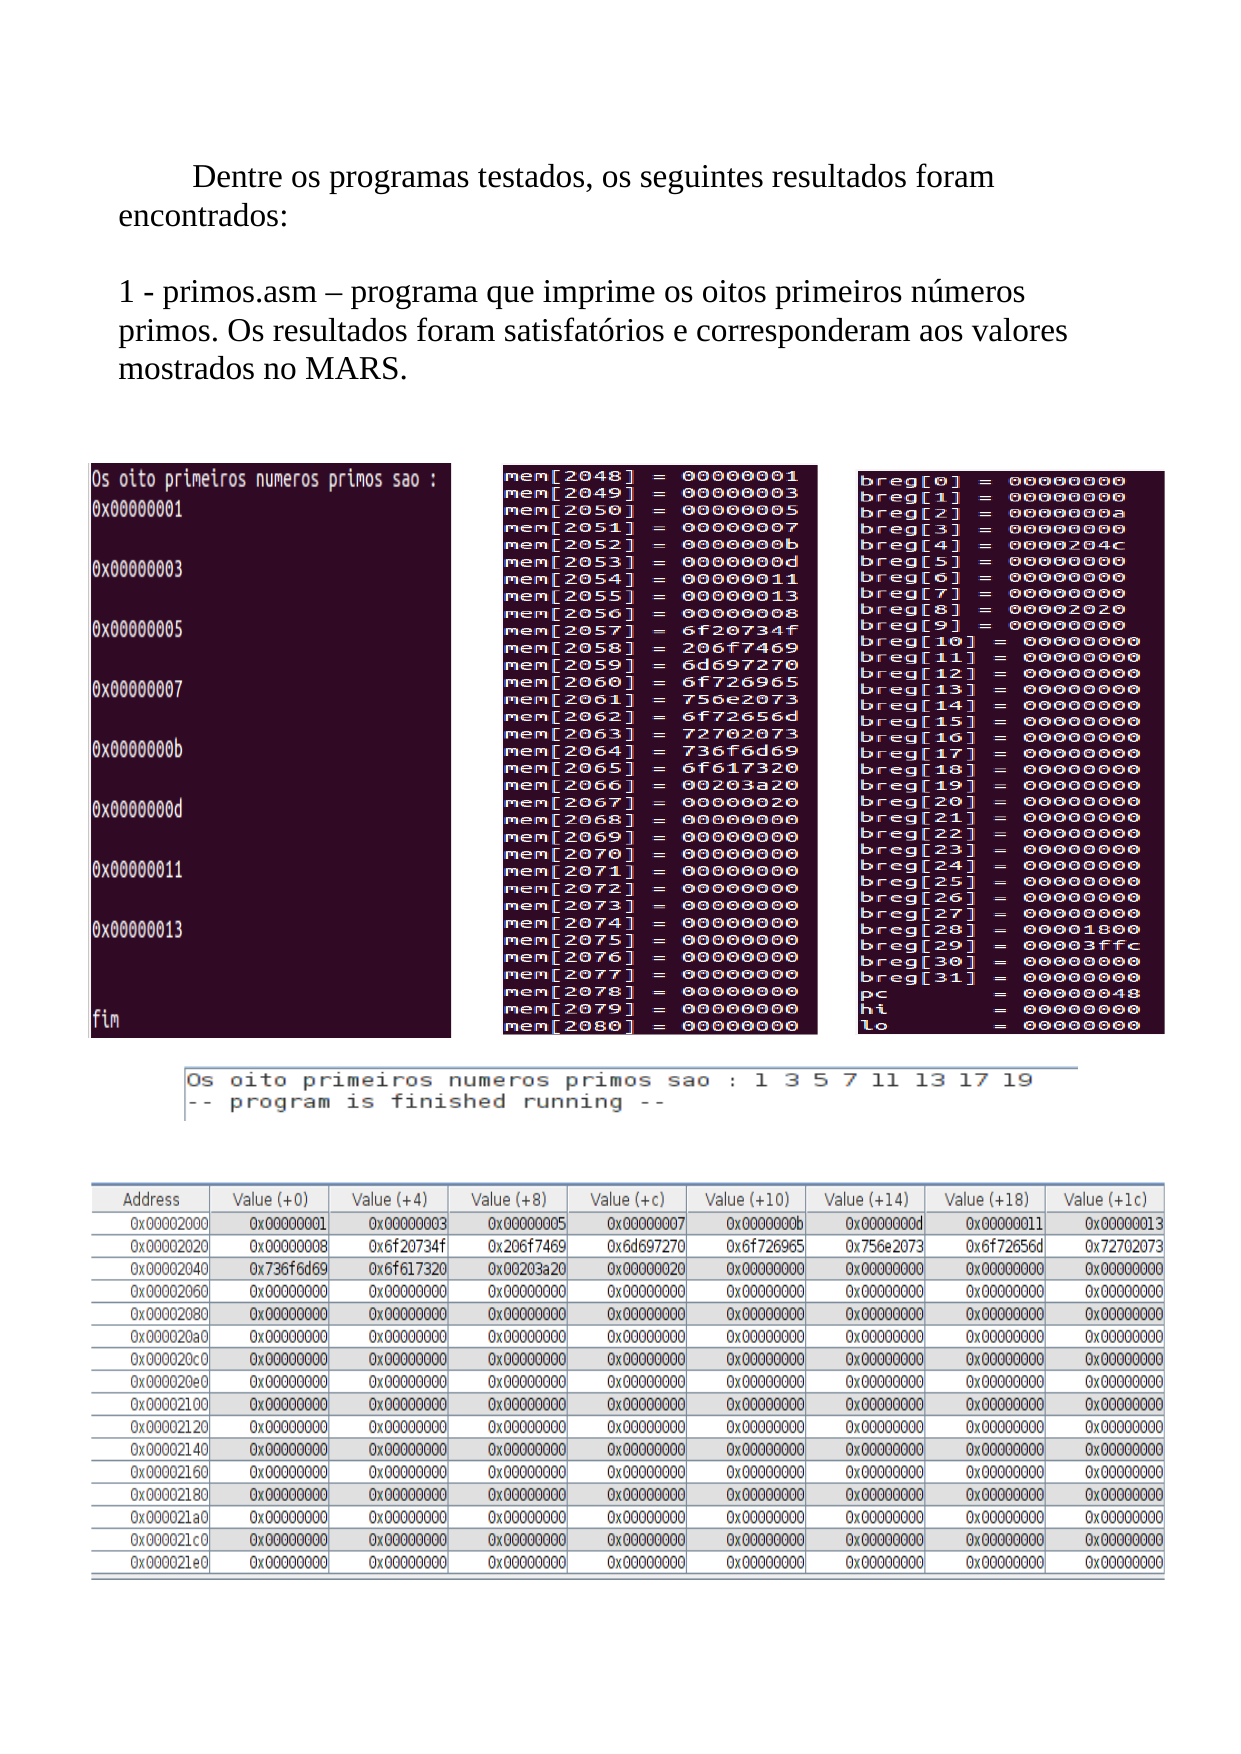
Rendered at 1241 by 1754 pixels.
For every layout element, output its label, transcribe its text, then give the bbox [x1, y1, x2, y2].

text Dentre os programas testados, os seguintes resultados foram encontrados: [118, 156, 1122, 233]
picture [184, 1066, 1078, 1121]
picture [500, 463, 818, 1035]
picture [88, 463, 452, 1038]
picture [91, 1182, 1165, 1580]
picture [855, 469, 1165, 1035]
text 1 - primos.asm – programa que imprime os oitos primeiros números primos. Os resultados foram satisfatórios e corresponderam aos valores mostrados no MARS. [118, 271, 1122, 386]
